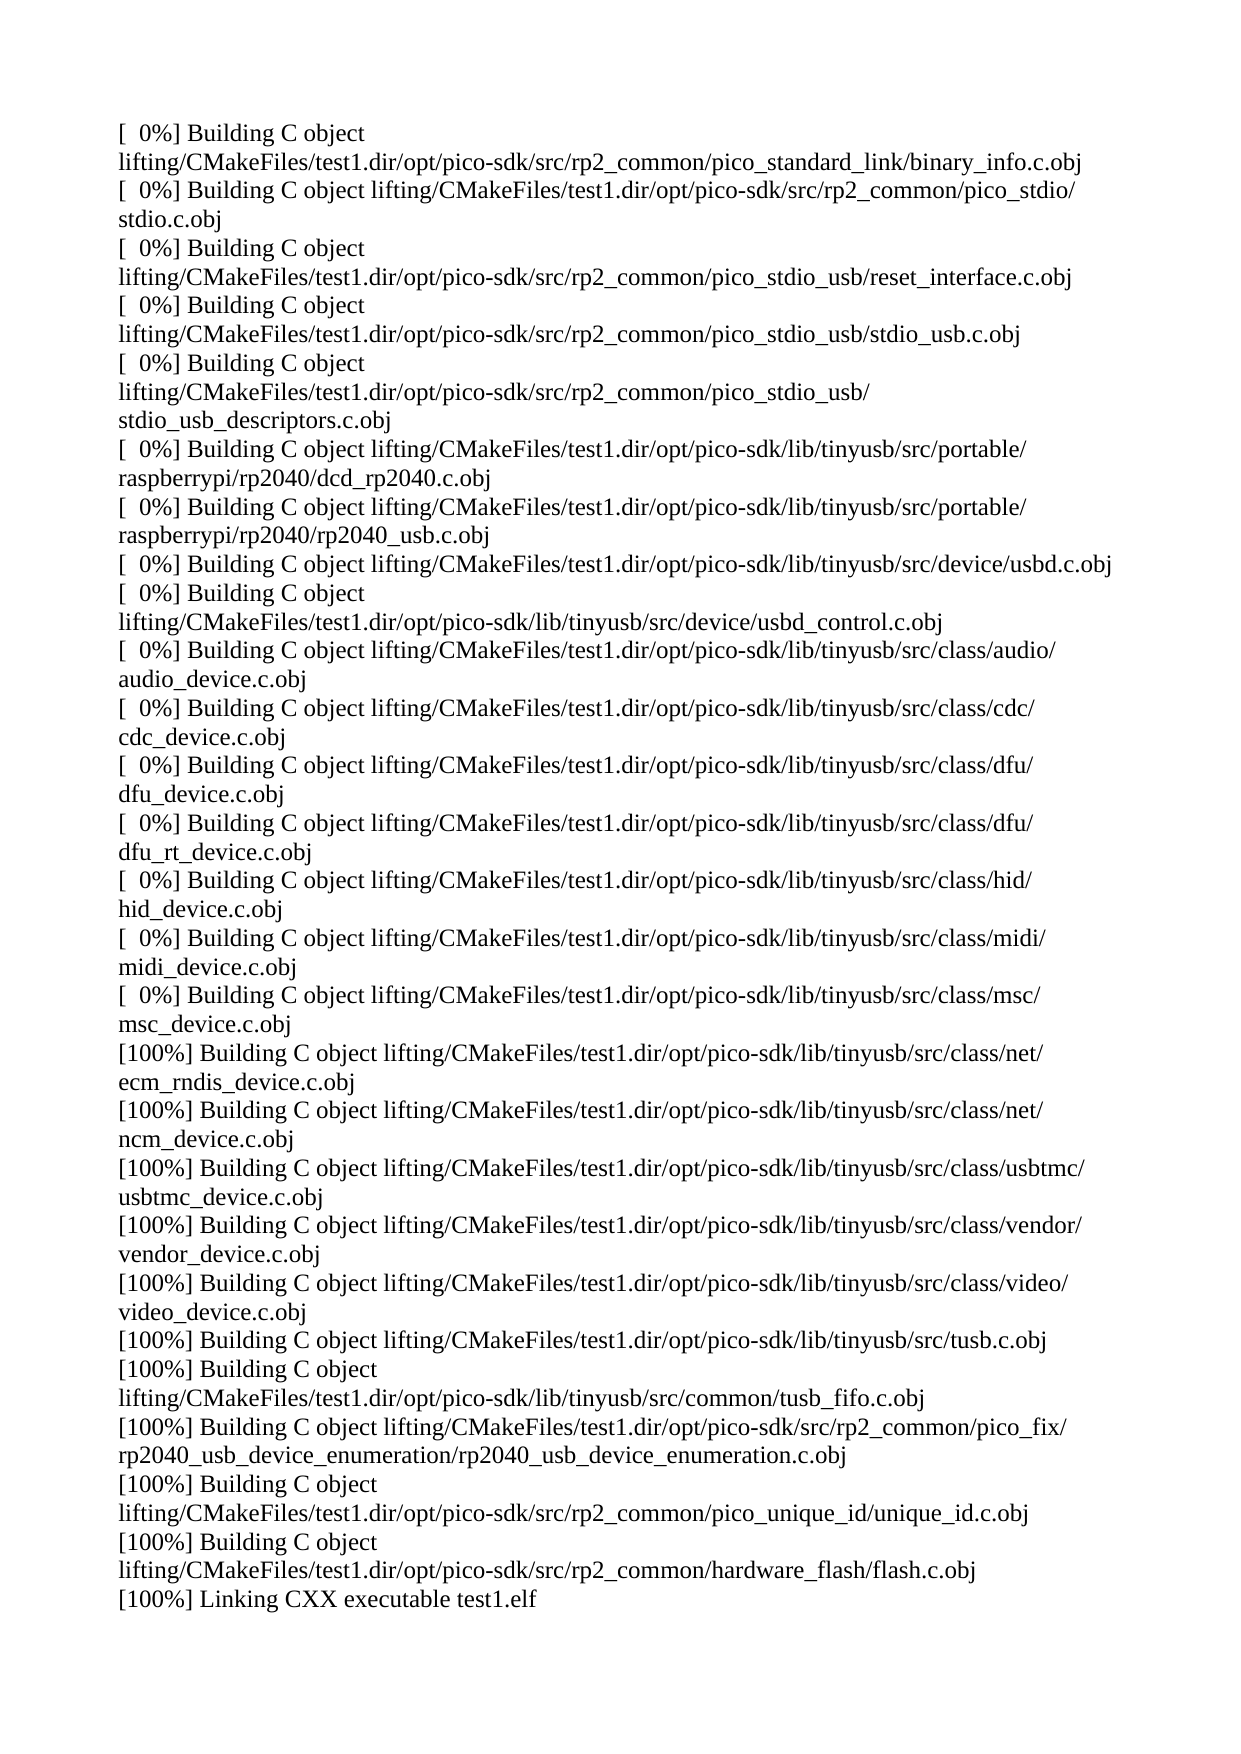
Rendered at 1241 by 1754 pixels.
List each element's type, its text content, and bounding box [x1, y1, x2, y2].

text [100%] Building C object lifting/CMakeFiles/test1.dir/opt/pico-sdk/lib/tinyusb/src/class/net/ecm_rndis_device.c.obj [118, 1038, 1122, 1096]
text [100%] Building C object lifting/CMakeFiles/test1.dir/opt/pico-sdk/lib/tinyusb/src/class/vendor/vendor_device.c.obj [118, 1211, 1122, 1268]
text [100%] Building C object lifting/CMakeFiles/test1.dir/opt/pico-sdk/lib/tinyusb/src/class/video/video_device.c.obj [118, 1268, 1122, 1326]
text [ 0%] Building C object lifting/CMakeFiles/test1.dir/opt/pico-sdk/src/rp2_common/pico_stdio_usb/stdio_usb_descriptors.c.obj [118, 348, 1122, 434]
text [ 0%] Building C object lifting/CMakeFiles/test1.dir/opt/pico-sdk/src/rp2_common/pico_stdio_usb/reset_interface.c.obj [118, 233, 1122, 291]
text [100%] Linking CXX executable test1.elf [118, 1584, 1122, 1613]
text [ 0%] Building C object lifting/CMakeFiles/test1.dir/opt/pico-sdk/src/rp2_common/pico_standard_link/binary_info.c.obj [118, 118, 1122, 176]
text [ 0%] Building C object lifting/CMakeFiles/test1.dir/opt/pico-sdk/lib/tinyusb/src/device/usbd_control.c.obj [118, 578, 1122, 636]
text [ 0%] Building C object lifting/CMakeFiles/test1.dir/opt/pico-sdk/lib/tinyusb/src/portable/raspberrypi/rp2040/dcd_rp2040.c.obj [118, 434, 1122, 492]
text [ 0%] Building C object lifting/CMakeFiles/test1.dir/opt/pico-sdk/src/rp2_common/pico_stdio_usb/stdio_usb.c.obj [118, 291, 1122, 348]
text [ 0%] Building C object lifting/CMakeFiles/test1.dir/opt/pico-sdk/lib/tinyusb/src/class/cdc/cdc_device.c.obj [118, 693, 1122, 751]
text [ 0%] Building C object lifting/CMakeFiles/test1.dir/opt/pico-sdk/lib/tinyusb/src/portable/raspberrypi/rp2040/rp2040_usb.c.obj [118, 492, 1122, 549]
text [100%] Building C object lifting/CMakeFiles/test1.dir/opt/pico-sdk/src/rp2_common/hardware_flash/flash.c.obj [118, 1527, 1122, 1584]
text [ 0%] Building C object lifting/CMakeFiles/test1.dir/opt/pico-sdk/lib/tinyusb/src/class/hid/hid_device.c.obj [118, 866, 1122, 923]
text [100%] Building C object lifting/CMakeFiles/test1.dir/opt/pico-sdk/lib/tinyusb/src/class/net/ncm_device.c.obj [118, 1096, 1122, 1153]
text [ 0%] Building C object lifting/CMakeFiles/test1.dir/opt/pico-sdk/lib/tinyusb/src/class/dfu/dfu_device.c.obj [118, 751, 1122, 808]
text [ 0%] Building C object lifting/CMakeFiles/test1.dir/opt/pico-sdk/lib/tinyusb/src/class/midi/midi_device.c.obj [118, 923, 1122, 981]
text [ 0%] Building C object lifting/CMakeFiles/test1.dir/opt/pico-sdk/src/rp2_common/pico_stdio/stdio.c.obj [118, 176, 1122, 233]
text [100%] Building C object lifting/CMakeFiles/test1.dir/opt/pico-sdk/src/rp2_common/pico_unique_id/unique_id.c.obj [118, 1469, 1122, 1527]
text [100%] Building C object lifting/CMakeFiles/test1.dir/opt/pico-sdk/lib/tinyusb/src/tusb.c.obj [118, 1326, 1122, 1354]
text [100%] Building C object lifting/CMakeFiles/test1.dir/opt/pico-sdk/lib/tinyusb/src/class/usbtmc/usbtmc_device.c.obj [118, 1153, 1122, 1211]
text [100%] Building C object lifting/CMakeFiles/test1.dir/opt/pico-sdk/lib/tinyusb/src/common/tusb_fifo.c.obj [118, 1354, 1122, 1412]
text [100%] Building C object lifting/CMakeFiles/test1.dir/opt/pico-sdk/src/rp2_common/pico_fix/rp2040_usb_device_enumeration/rp2040_usb_device_enumeration.c.obj [118, 1412, 1122, 1469]
text [ 0%] Building C object lifting/CMakeFiles/test1.dir/opt/pico-sdk/lib/tinyusb/src/device/usbd.c.obj [118, 549, 1122, 578]
text [ 0%] Building C object lifting/CMakeFiles/test1.dir/opt/pico-sdk/lib/tinyusb/src/class/audio/audio_device.c.obj [118, 636, 1122, 693]
text [ 0%] Building C object lifting/CMakeFiles/test1.dir/opt/pico-sdk/lib/tinyusb/src/class/dfu/dfu_rt_device.c.obj [118, 808, 1122, 866]
text [ 0%] Building C object lifting/CMakeFiles/test1.dir/opt/pico-sdk/lib/tinyusb/src/class/msc/msc_device.c.obj [118, 981, 1122, 1038]
